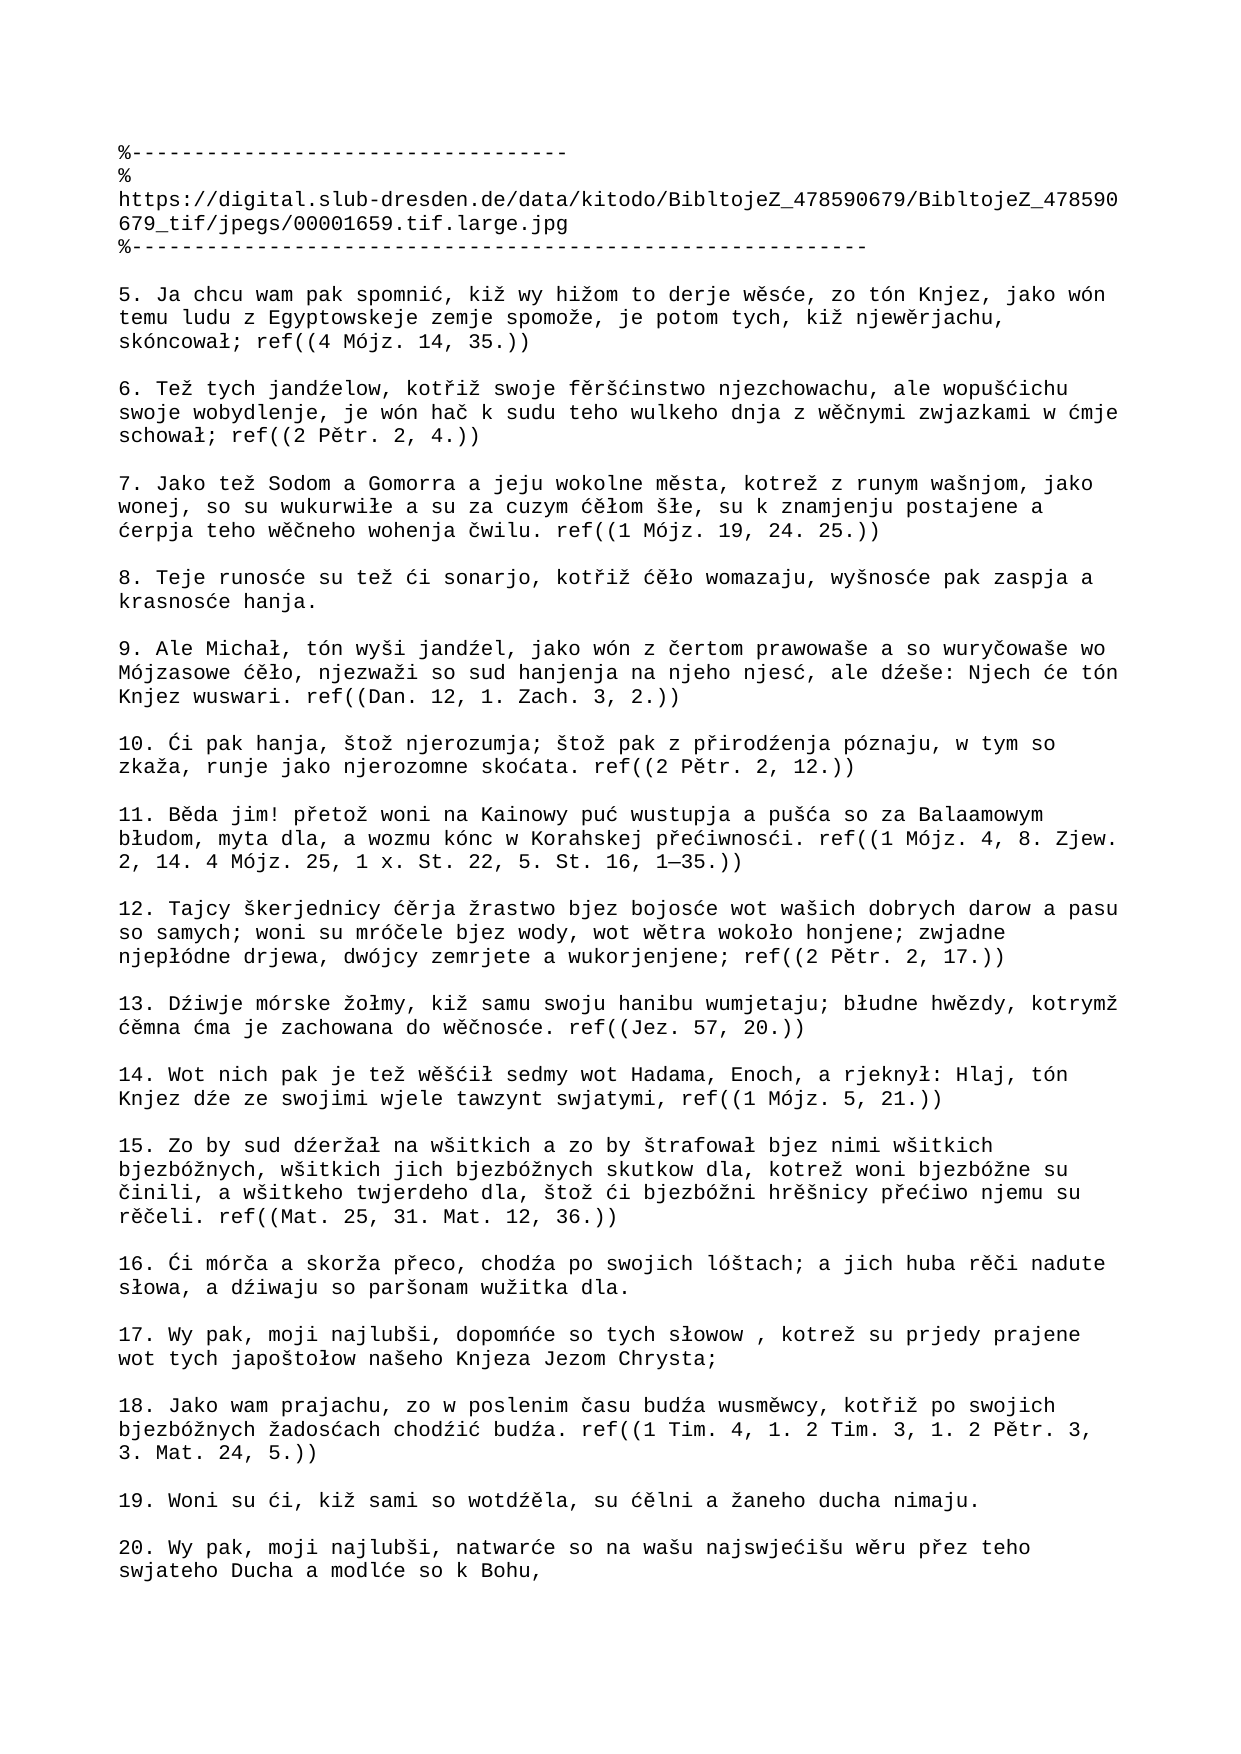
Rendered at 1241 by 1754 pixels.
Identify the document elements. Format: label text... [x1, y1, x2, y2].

text 20. Wy pak, moji najlubši, natwarće so na wašu najswjećišu wěru přez teho swjateho Ducha a modlće so k Bohu, [118, 1537, 1122, 1584]
text 17. Wy pak, moji najlubši, dopomńće so tych słowow , kotrež su prjedy prajene wot tych japoštołow našeho Knjeza Jezom Chrysta; [118, 1324, 1122, 1371]
text 18. Jako wam prajachu, zo w poslenim času budźa wusměwcy, kotřiž po swojich bjezbóžnych žadosćach chodźić budźa. ref((1 Tim. 4, 1. 2 Tim. 3, 1. 2 Pětr. 3, 3. Mat. 24, 5.)) [118, 1395, 1122, 1466]
text 11. Běda jim! přetož woni na Kainowy puć wustupja a pušća so za Balaamowym błudom, myta dla, a wozmu kónc w Korahskej přećiwnosći. ref((1 Mójz. 4, 8. Zjew. 2, 14. 4 Mójz. 25, 1 x. St. 22, 5. St. 16, 1—35.)) [118, 804, 1122, 875]
text 5. Ja chcu wam pak spomnić, kiž wy hižom to derje wěsće, zo tón Knjez, jako wón temu ludu z Egyptowskeje zemje spomože, je potom tych, kiž njewěrjachu, skóncował; ref((4 Mójz. 14, 35.)) [118, 284, 1122, 354]
text 10. Ći pak hanja, štož njerozumja; štož pak z přirodźenja póznaju, w tym so zkaža, runje jako njerozomne skoćata. ref((2 Pětr. 2, 12.)) [118, 733, 1122, 780]
text %----------------------------------- [118, 142, 1122, 165]
text 7. Jako tež Sodom a Gomorra a jeju wokolne města, kotrež z runym wašnjom, jako wonej, so su wukurwiłe a su za cuzym ćěłom šłe, su k znamjenju postajene a ćerpja teho wěčneho wohenja čwilu. ref((1 Mójz. 19, 24. 25.)) [118, 473, 1122, 544]
text 16. Ći mórča a skorža přeco, chodźa po swojich lóštach; a jich huba rěči nadute słowa, a dźiwaju so paršonam wužitka dla. [118, 1253, 1122, 1300]
text 9. Ale Michał, tón wyši jandźel, jako wón z čertom prawowaše a so wuryčowaše wo Mójzasowe ćěło, njezwaži so sud hanjenja na njeho njesć, ale dźeše: Njech će tón Knjez wuswari. ref((Dan. 12, 1. Zach. 3, 2.)) [118, 638, 1122, 709]
text 13. Dźiwje mórske žołmy, kiž samu swoju hanibu wumjetaju; błudne hwězdy, kotrymž ćěmna ćma je zachowana do wěčnosće. ref((Jez. 57, 20.)) [118, 993, 1122, 1040]
text 15. Zo by sud dźeržał na wšitkich a zo by štrafował bjez nimi wšitkich bjezbóžnych, wšitkich jich bjezbóžnych skutkow dla, kotrež woni bjezbóžne su činili, a wšitkeho twjerdeho dla, štož ći bjezbóžni hrěšnicy přećiwo njemu su rěčeli. ref((Mat. 25, 31. Mat. 12, 36.)) [118, 1135, 1122, 1229]
text 12. Tajcy škerjednicy ćěrja žrastwo bjez bojosće wot wašich dobrych darow a pasu so samych; woni su mróčele bjez wody, wot wětra wokoło honjene; zwjadne njepłódne drjewa, dwójcy zemrjete a wukorjenjene; ref((2 Pětr. 2, 17.)) [118, 898, 1122, 969]
text 19. Woni su ći, kiž sami so wotdźěla, su ćělni a žaneho ducha nimaju. [118, 1489, 1122, 1513]
text % https://digital.slub-dresden.de/data/kitodo/BibltojeZ_478590679/BibltojeZ_478590679_tif/jpegs/00001659.tif.large.jpg [118, 165, 1122, 236]
text %----------------------------------------------------------- [118, 236, 1122, 260]
text 14. Wot nich pak je tež wěšćił sedmy wot Hadama, Enoch, a rjeknył: Hlaj, tón Knjez dźe ze swojimi wjele tawzynt swjatymi, ref((1 Mójz. 5, 21.)) [118, 1064, 1122, 1111]
text 8. Teje runosće su tež ći sonarjo, kotřiž ćěło womazaju, wyšnosće pak zaspja a krasnosće hanja. [118, 567, 1122, 615]
text 6. Tež tych jandźelow, kotřiž swoje fěršćinstwo njezchowachu, ale wopušćichu swoje wobydlenje, je wón hač k sudu teho wulkeho dnja z wěčnymi zwjazkami w ćmje schował; ref((2 Pětr. 2, 4.)) [118, 378, 1122, 449]
